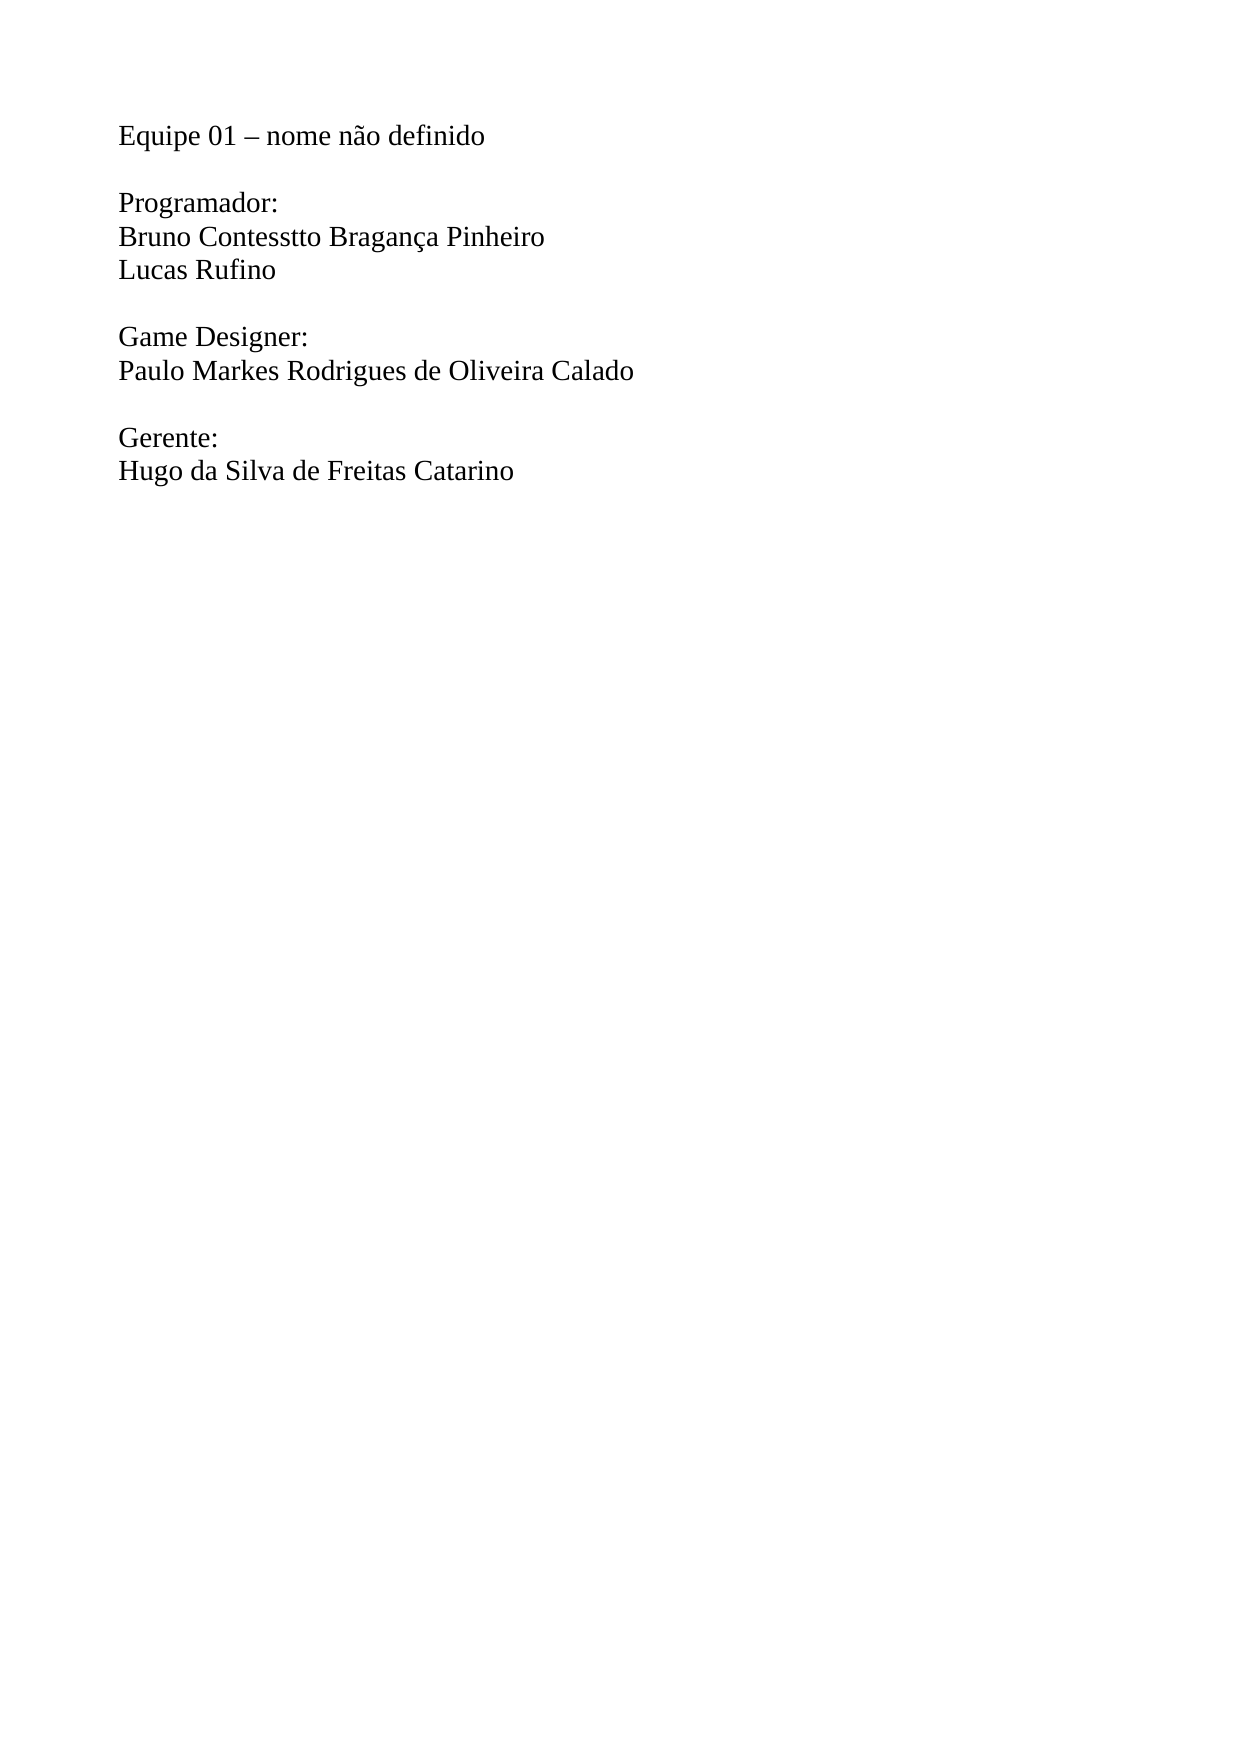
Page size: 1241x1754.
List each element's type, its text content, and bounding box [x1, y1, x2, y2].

text Equipe 01 – nome não definido [118, 118, 1122, 152]
text Game Designer: [118, 319, 1122, 353]
text Hugo da Silva de Freitas Catarino [118, 453, 1122, 487]
text Bruno Contesstto Bragança Pinheiro [118, 219, 1122, 252]
text Lucas Rufino [118, 252, 1122, 286]
text Programador: [118, 185, 1122, 219]
text Paulo Markes Rodrigues de Oliveira Calado [118, 353, 1122, 386]
text Gerente: [118, 420, 1122, 453]
